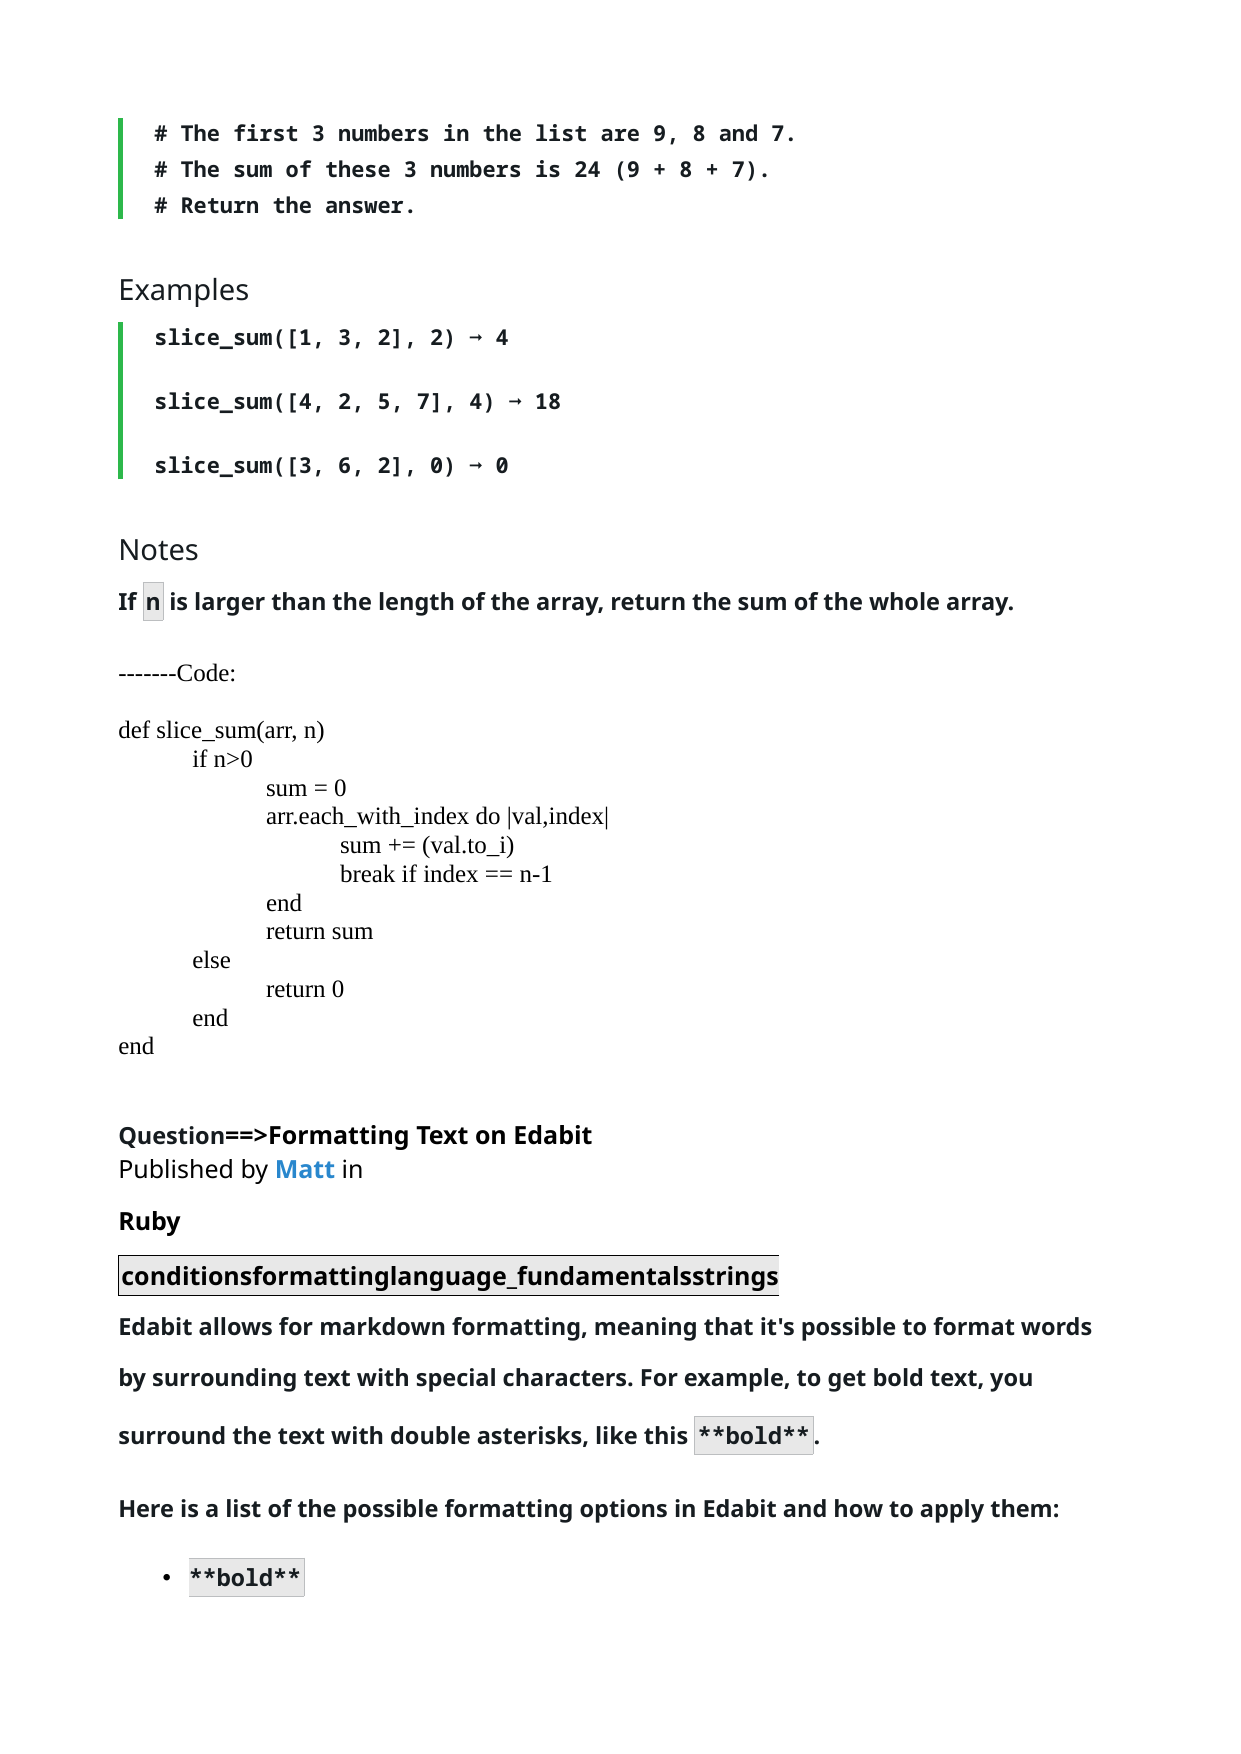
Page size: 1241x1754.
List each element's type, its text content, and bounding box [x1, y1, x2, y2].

text end [118, 888, 1122, 916]
text # The first 3 numbers in the list are 9, 8 and 7. [123, 118, 1122, 148]
text slice_sum([3, 6, 2], 0) ➞ 0 [123, 450, 1122, 479]
text Published by Matt in [118, 1152, 1122, 1186]
list [305, 1558, 1122, 1596]
subtitle Examples [118, 269, 1122, 309]
text end [118, 1003, 1122, 1031]
text Here is a list of the possible formatting options in Edabit and how to apply them: [118, 1492, 1122, 1524]
text is larger than the length of the array, return the sum of the whole array. [164, 582, 1122, 620]
text def slice_sum(arr, n) [118, 715, 1122, 744]
text end [118, 1031, 1122, 1060]
text slice_sum([1, 3, 2], 2) ➞ 4 [123, 322, 1122, 351]
text conditionsformattinglanguage_fundamentalsstrings [119, 1255, 1122, 1295]
text Edabit allows for markdown formatting, meaning that it's possible to format words by surrounding text with special characters. For example, to get bold text, you surround the text with double asterisks, like this **bold**. [118, 1310, 1122, 1454]
text return 0 [118, 974, 1122, 1003]
text arr.each_with_index do |val,index| [118, 801, 1122, 830]
subtitle Notes [118, 529, 1122, 569]
text sum += (val.to_i) [118, 830, 1122, 859]
text Ruby [118, 1203, 1122, 1237]
text # Return the answer. [123, 189, 1122, 219]
text return sum [118, 916, 1122, 945]
text n [144, 583, 163, 620]
text -------Code: [118, 658, 1122, 686]
list **bold** [162, 1558, 304, 1596]
text else [118, 945, 1122, 974]
text slice_sum([4, 2, 5, 7], 4) ➞ 18 [123, 386, 1122, 415]
text if n>0 [118, 744, 1122, 773]
text Question==>Formatting Text on Edabit [118, 1118, 1122, 1152]
text break if index == n-1 [118, 859, 1122, 888]
text If [118, 582, 143, 620]
text sum = 0 [118, 773, 1122, 801]
text # The sum of these 3 numbers is 24 (9 + 8 + 7). [123, 154, 1122, 184]
